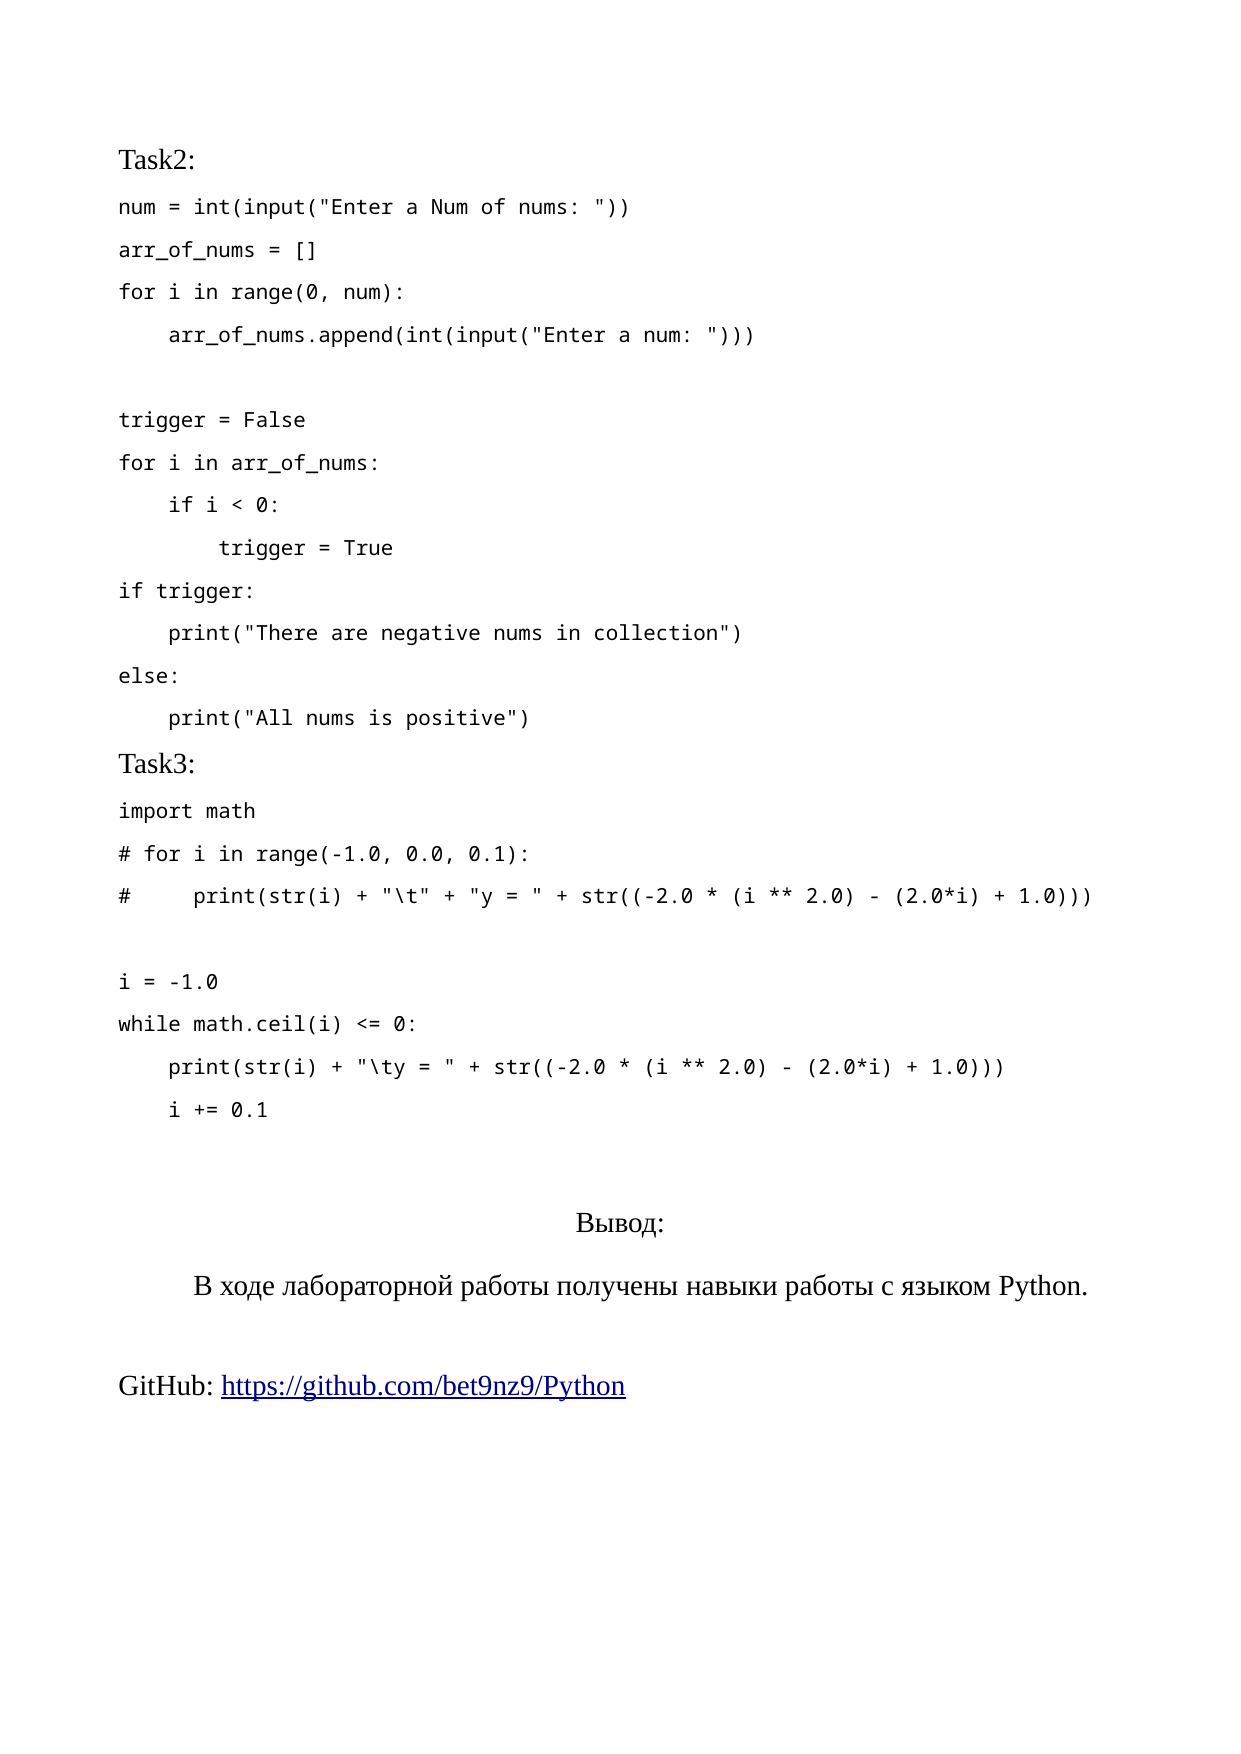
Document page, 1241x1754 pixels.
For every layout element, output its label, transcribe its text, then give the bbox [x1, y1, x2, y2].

subtitle Вывод: [118, 1205, 1122, 1238]
text i += 0.1 [118, 1095, 1122, 1123]
text Task3: [118, 746, 1122, 780]
text print(str(i) + "\ty = " + str((-2.0 * (i ** 2.0) - (2.0*i) + 1.0))) [118, 1052, 1122, 1081]
text arr_of_nums.append(int(input("Enter a num: "))) [118, 320, 1122, 348]
text while math.ceil(i) <= 0: [118, 1009, 1122, 1038]
text for i in range(0, num): [118, 277, 1122, 306]
text arr_of_nums = [] [118, 235, 1122, 263]
text import math [118, 796, 1122, 825]
text if trigger: [118, 576, 1122, 604]
text trigger = True [118, 533, 1122, 562]
text for i in arr_of_nums: [118, 448, 1122, 476]
text trigger = False [118, 405, 1122, 434]
text print("All nums is positive") [118, 703, 1122, 732]
text В ходе лабораторной работы получены навыки работы с языком Python. [118, 1268, 1122, 1301]
text GitHub: https://github.com/bet9nz9/Python [118, 1368, 1122, 1402]
text # print(str(i) + "\t" + "y = " + str((-2.0 * (i ** 2.0) - (2.0*i) + 1.0))) [118, 882, 1122, 910]
text if i < 0: [118, 491, 1122, 519]
text else: [118, 661, 1122, 689]
text Task2: [118, 142, 1122, 176]
text num = int(input("Enter a Num of nums: ")) [118, 192, 1122, 221]
text i = -1.0 [118, 967, 1122, 995]
text # for i in range(-1.0, 0.0, 0.1): [118, 839, 1122, 867]
text print("There are negative nums in collection") [118, 618, 1122, 647]
